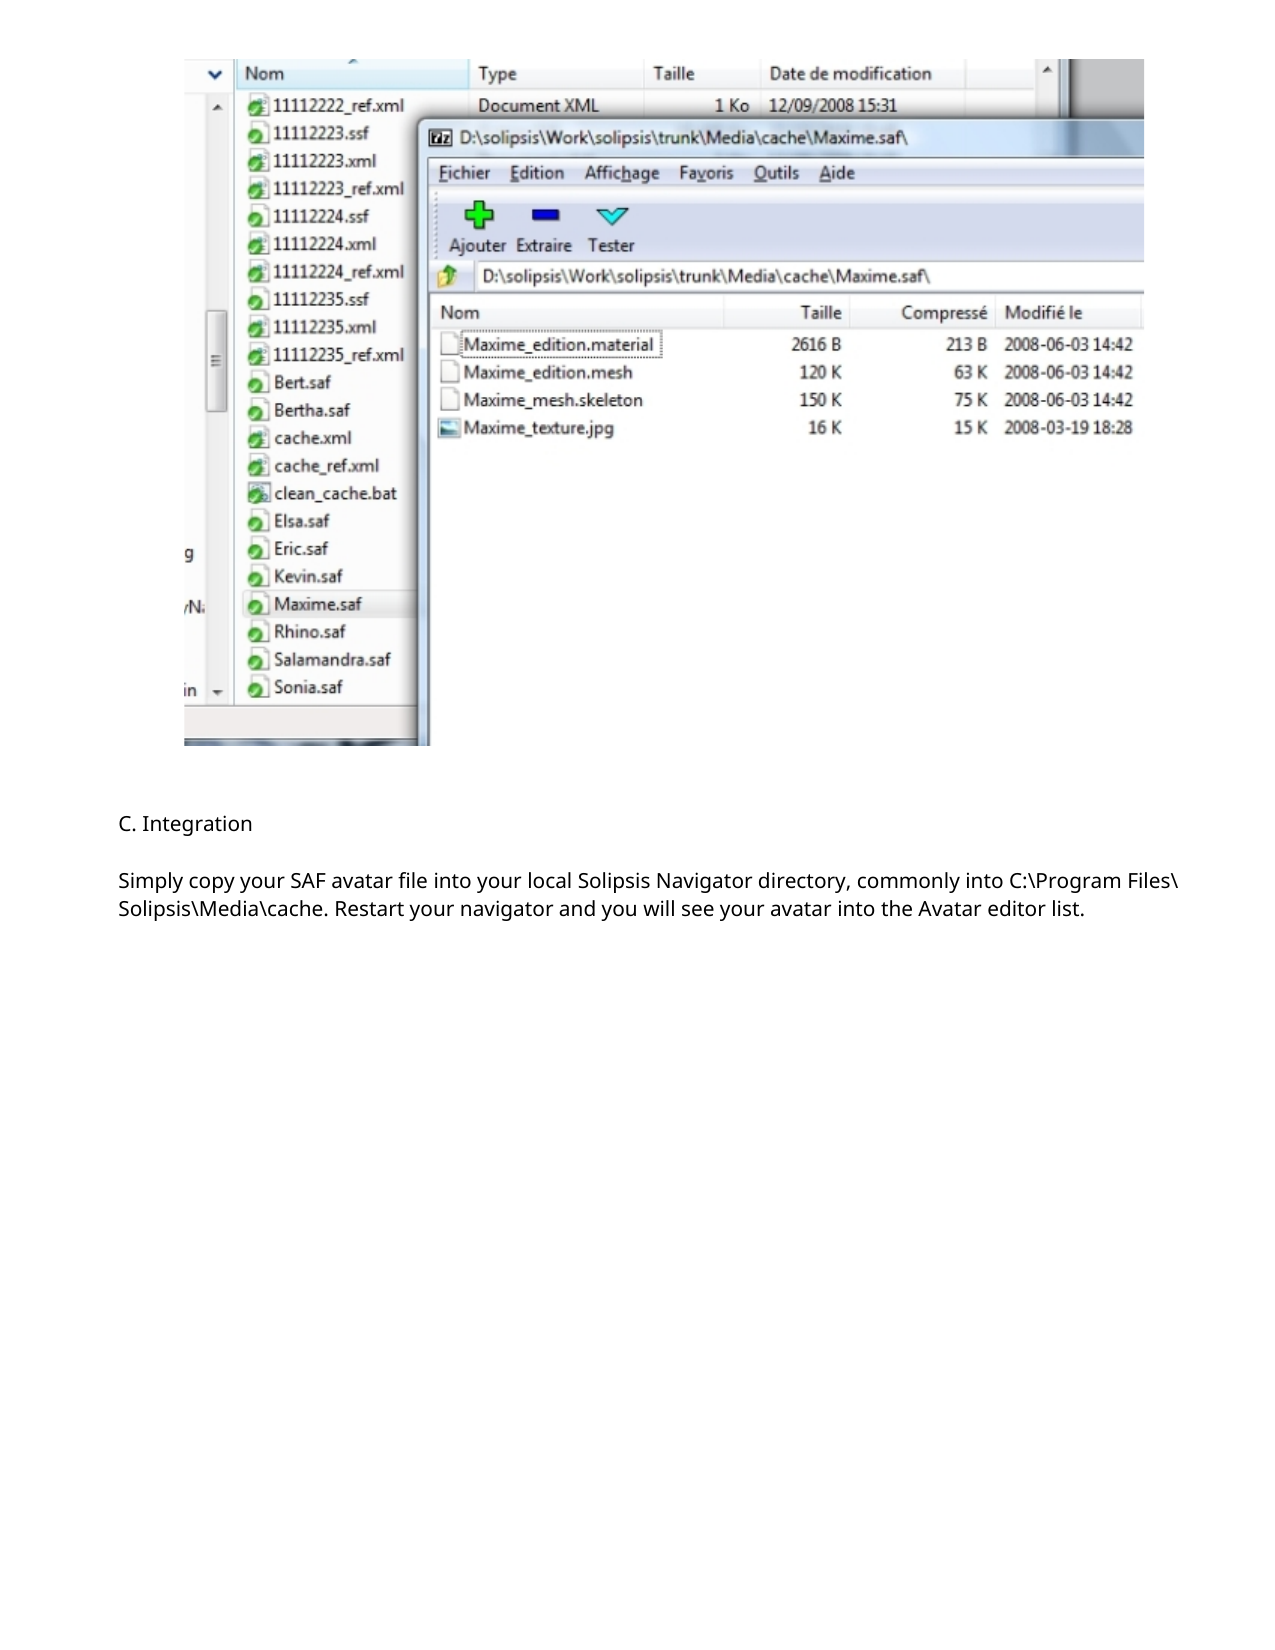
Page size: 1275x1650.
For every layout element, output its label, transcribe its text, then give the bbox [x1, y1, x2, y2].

text C. Integration Simply copy your SAF avatar file into your local Solipsis Navigator directory, commonly into C:\Program Files\Solipsis\Media\cache. Restart your navigator and you will see your avatar into the Avatar editor list. [118, 752, 1216, 923]
picture [184, 59, 1145, 746]
